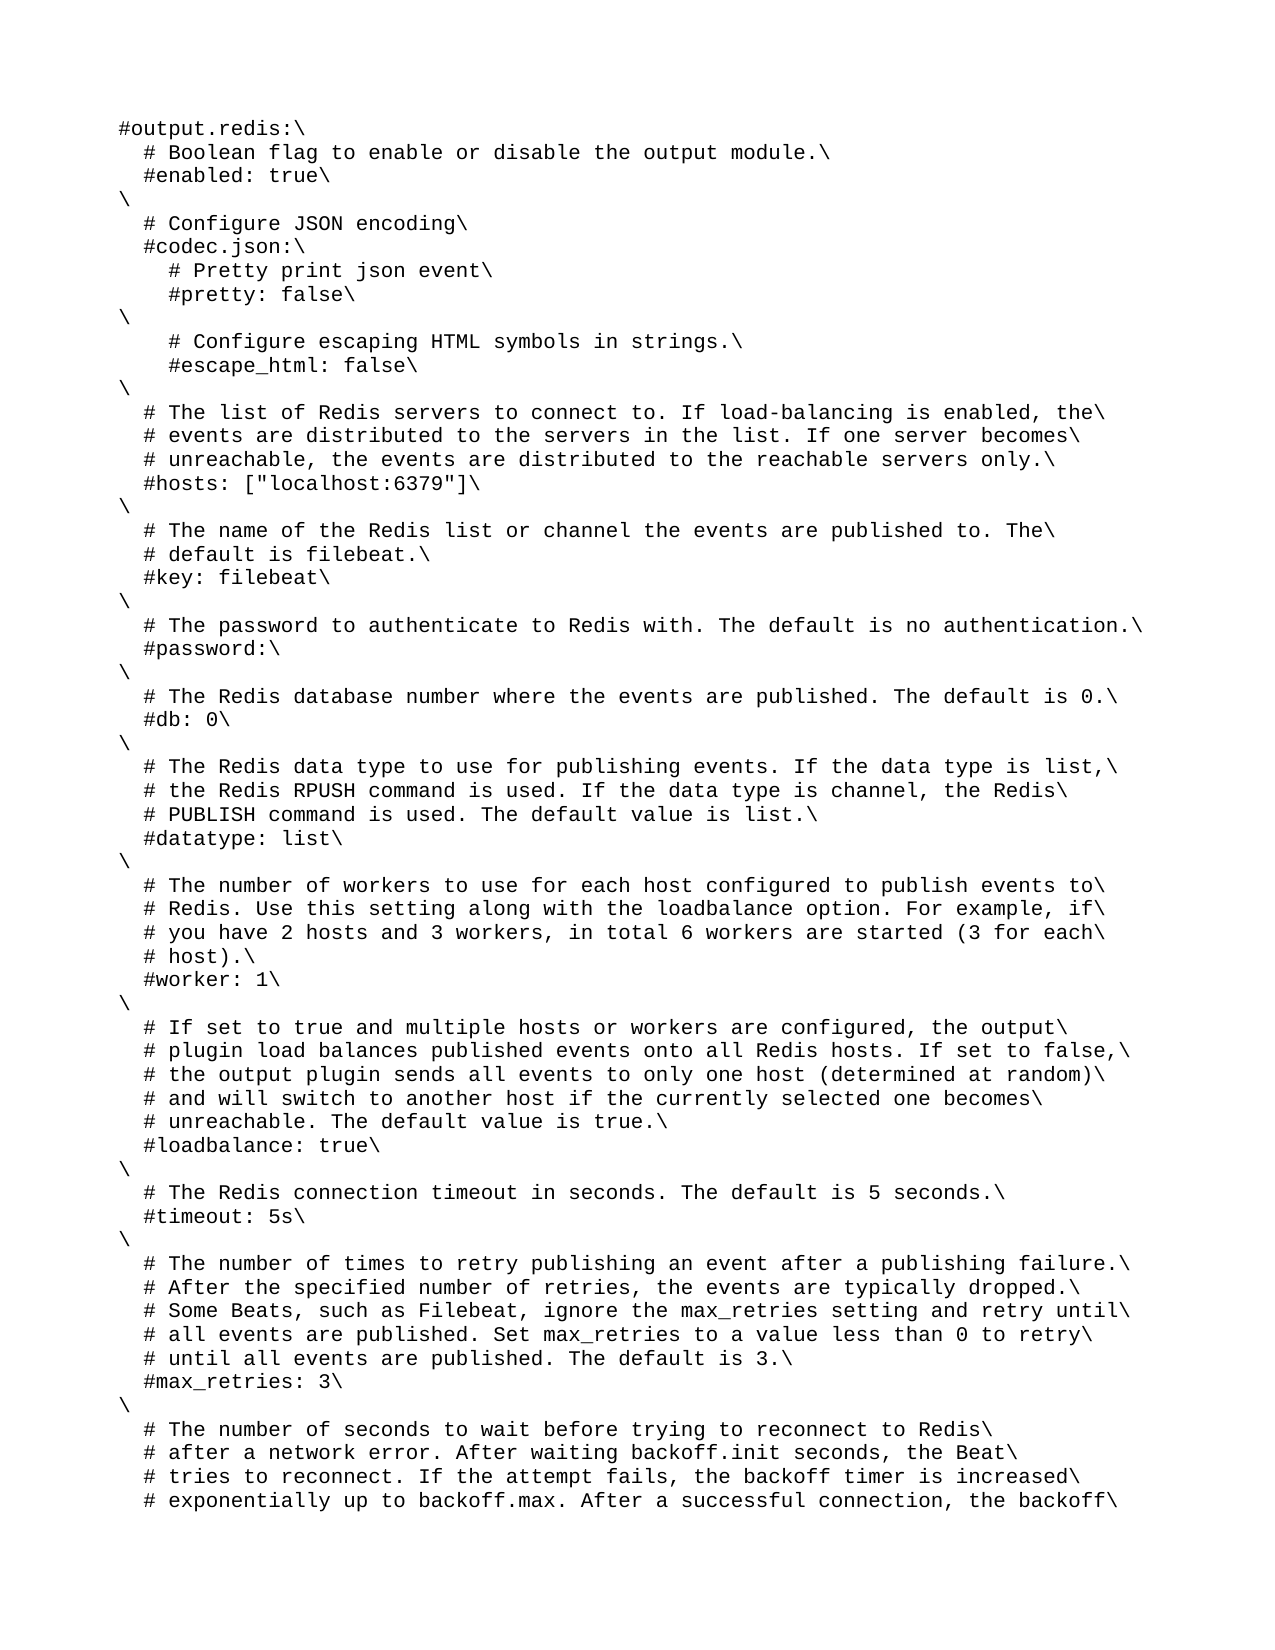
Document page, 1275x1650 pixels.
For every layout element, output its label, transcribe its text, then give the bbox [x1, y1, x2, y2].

text #key: filebeat\ [118, 567, 1157, 591]
text \ [118, 1229, 1157, 1253]
text # The Redis connection timeout in seconds. The default is 5 seconds.\ [118, 1182, 1157, 1206]
text # The Redis database number where the events are published. The default is 0.\ [118, 686, 1157, 709]
text # Redis. Use this setting along with the loadbalance option. For example, if\ [118, 898, 1157, 922]
text # Configure escaping HTML symbols in strings.\ [118, 331, 1157, 354]
text \ [118, 1158, 1157, 1182]
text \ [118, 591, 1157, 615]
text # exponentially up to backoff.max. After a successful connection, the backoff\ [118, 1489, 1157, 1513]
text # The Redis data type to use for publishing events. If the data type is list,\ [118, 757, 1157, 780]
text # Boolean flag to enable or disable the output module.\ [118, 142, 1157, 165]
text # after a network error. After waiting backoff.init seconds, the Beat\ [118, 1442, 1157, 1466]
text # After the specified number of retries, the events are typically dropped.\ [118, 1277, 1157, 1300]
text # If set to true and multiple hosts or workers are configured, the output\ [118, 1017, 1157, 1040]
text # until all events are published. The default is 3.\ [118, 1348, 1157, 1371]
text #worker: 1\ [118, 969, 1157, 993]
text # The number of times to retry publishing an event after a publishing failure.\ [118, 1253, 1157, 1277]
text # plugin load balances published events onto all Redis hosts. If set to false,\ [118, 1040, 1157, 1064]
text # PUBLISH command is used. The default value is list.\ [118, 804, 1157, 827]
text \ [118, 378, 1157, 402]
text #loadbalance: true\ [118, 1135, 1157, 1158]
text # all events are published. Set max_retries to a value less than 0 to retry\ [118, 1324, 1157, 1348]
text \ [118, 851, 1157, 875]
text # The number of seconds to wait before trying to reconnect to Redis\ [118, 1419, 1157, 1442]
text #pretty: false\ [118, 284, 1157, 307]
text \ [118, 993, 1157, 1017]
text #hosts: ["localhost:6379"]\ [118, 473, 1157, 496]
text # The number of workers to use for each host configured to publish events to\ [118, 875, 1157, 898]
text \ [118, 189, 1157, 213]
text # The name of the Redis list or channel the events are published to. The\ [118, 520, 1157, 544]
text # The password to authenticate to Redis with. The default is no authentication.\ [118, 615, 1157, 638]
text #timeout: 5s\ [118, 1206, 1157, 1229]
text # the output plugin sends all events to only one host (determined at random)\ [118, 1064, 1157, 1088]
text # events are distributed to the servers in the list. If one server becomes\ [118, 426, 1157, 449]
text # unreachable. The default value is true.\ [118, 1111, 1157, 1135]
text #max_retries: 3\ [118, 1371, 1157, 1395]
text # the Redis RPUSH command is used. If the data type is channel, the Redis\ [118, 780, 1157, 804]
text #db: 0\ [118, 709, 1157, 733]
text # Pretty print json event\ [118, 260, 1157, 284]
text #output.redis:\ [118, 118, 1157, 142]
text # you have 2 hosts and 3 workers, in total 6 workers are started (3 for each\ [118, 922, 1157, 946]
text #password:\ [118, 638, 1157, 662]
text # tries to reconnect. If the attempt fails, the backoff timer is increased\ [118, 1466, 1157, 1489]
text # default is filebeat.\ [118, 544, 1157, 567]
text # Configure JSON encoding\ [118, 213, 1157, 236]
text #datatype: list\ [118, 827, 1157, 851]
text \ [118, 496, 1157, 520]
text \ [118, 307, 1157, 331]
text #enabled: true\ [118, 165, 1157, 189]
text # and will switch to another host if the currently selected one becomes\ [118, 1088, 1157, 1111]
text \ [118, 1395, 1157, 1419]
text #escape_html: false\ [118, 354, 1157, 378]
text # host).\ [118, 946, 1157, 969]
text # The list of Redis servers to connect to. If load-balancing is enabled, the\ [118, 402, 1157, 426]
text # unreachable, the events are distributed to the reachable servers only.\ [118, 449, 1157, 473]
text \ [118, 662, 1157, 686]
text \ [118, 733, 1157, 757]
text #codec.json:\ [118, 236, 1157, 260]
text # Some Beats, such as Filebeat, ignore the max_retries setting and retry until\ [118, 1300, 1157, 1324]
